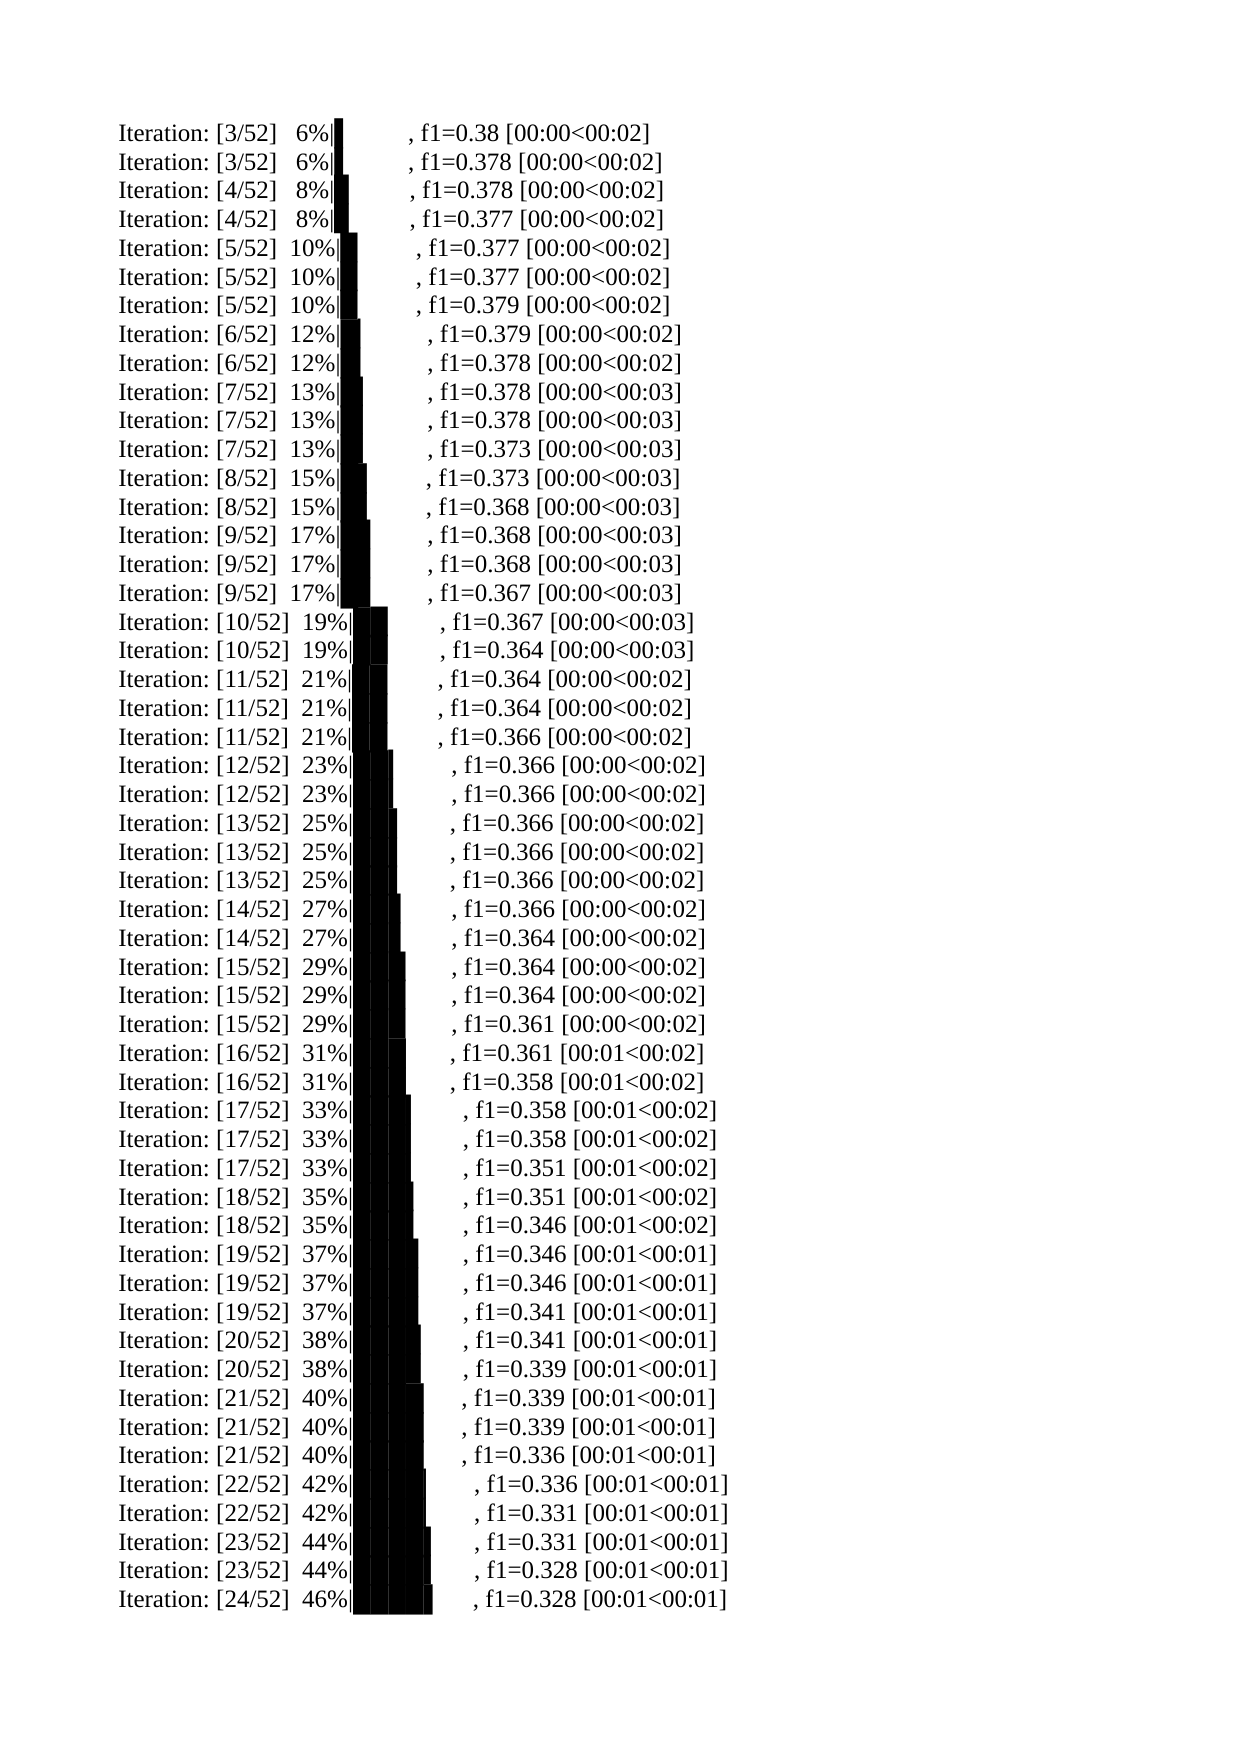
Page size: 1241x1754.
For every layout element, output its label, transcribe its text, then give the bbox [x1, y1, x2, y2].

text Iteration: [14/52] 27%|██▋ , f1=0.364 [00:00<00:02] [118, 923, 353, 952]
text Iteration: [18/52] 35%|███▍ , f1=0.351 [00:01<00:02] [413, 1182, 1122, 1211]
text Iteration: [19/52] 37%|███▋ , f1=0.341 [00:01<00:01] [118, 1297, 353, 1326]
text Iteration: [22/52] 42%|████▏ , f1=0.336 [00:01<00:01] [425, 1469, 1122, 1498]
text Iteration: [7/52] 13%|█▎ , f1=0.378 [00:00<00:03] [363, 377, 1122, 406]
text Iteration: [14/52] 27%|██▋ , f1=0.366 [00:00<00:02] [118, 894, 353, 923]
text Iteration: [17/52] 33%|███▎ , f1=0.358 [00:01<00:02] [411, 1124, 1122, 1153]
text Iteration: [23/52] 44%|████▍ , f1=0.331 [00:01<00:01] [430, 1527, 1122, 1556]
text Iteration: [11/52] 21%|██ , f1=0.366 [00:00<00:02] [387, 722, 1122, 751]
text Iteration: [8/52] 15%|█▌ , f1=0.368 [00:00<00:03] [367, 492, 1122, 521]
text Iteration: [3/52] 6%|▌ , f1=0.38 [00:00<00:02] [118, 118, 334, 147]
text Iteration: [5/52] 10%|▉ , f1=0.377 [00:00<00:02] [357, 233, 1122, 262]
text Iteration: [15/52] 29%|██▉ , f1=0.361 [00:00<00:02] [405, 1009, 1122, 1038]
text Iteration: [13/52] 25%|██▌ , f1=0.366 [00:00<00:02] [397, 808, 1122, 837]
text Iteration: [9/52] 17%|█▋ , f1=0.368 [00:00<00:03] [118, 521, 340, 549]
text Iteration: [16/52] 31%|███ , f1=0.358 [00:01<00:02] [406, 1067, 1122, 1096]
text Iteration: [8/52] 15%|█▌ , f1=0.373 [00:00<00:03] [118, 463, 340, 492]
text Iteration: [22/52] 42%|████▏ , f1=0.331 [00:01<00:01] [118, 1498, 353, 1527]
text Iteration: [10/52] 19%|█▉ , f1=0.367 [00:00<00:03] [118, 607, 353, 636]
text Iteration: [24/52] 46%|████▌ , f1=0.328 [00:01<00:01] [432, 1584, 1122, 1613]
text Iteration: [6/52] 12%|█▏ , f1=0.379 [00:00<00:02] [360, 319, 1122, 348]
text Iteration: [4/52] 8%|▊ , f1=0.377 [00:00<00:02] [118, 204, 334, 233]
text Iteration: [10/52] 19%|█▉ , f1=0.367 [00:00<00:03] [387, 607, 1122, 636]
text Iteration: [7/52] 13%|█▎ , f1=0.373 [00:00<00:03] [363, 434, 1122, 463]
text Iteration: [11/52] 21%|██ , f1=0.366 [00:00<00:02] [118, 722, 352, 751]
text Iteration: [12/52] 23%|██▎ , f1=0.366 [00:00<00:02] [118, 751, 353, 779]
text Iteration: [10/52] 19%|█▉ , f1=0.364 [00:00<00:03] [118, 636, 353, 664]
text Iteration: [10/52] 19%|█▉ , f1=0.364 [00:00<00:03] [387, 636, 1122, 664]
text Iteration: [15/52] 29%|██▉ , f1=0.361 [00:00<00:02] [118, 1009, 353, 1038]
text Iteration: [13/52] 25%|██▌ , f1=0.366 [00:00<00:02] [118, 808, 353, 837]
text Iteration: [19/52] 37%|███▋ , f1=0.346 [00:01<00:01] [418, 1239, 1122, 1268]
text Iteration: [13/52] 25%|██▌ , f1=0.366 [00:00<00:02] [118, 866, 353, 894]
text Iteration: [5/52] 10%|▉ , f1=0.379 [00:00<00:02] [357, 291, 1122, 319]
text Iteration: [6/52] 12%|█▏ , f1=0.378 [00:00<00:02] [118, 348, 340, 377]
text Iteration: [22/52] 42%|████▏ , f1=0.336 [00:01<00:01] [118, 1469, 353, 1498]
text Iteration: [20/52] 38%|███▊ , f1=0.339 [00:01<00:01] [421, 1354, 1122, 1383]
text Iteration: [14/52] 27%|██▋ , f1=0.364 [00:00<00:02] [400, 923, 1122, 952]
text Iteration: [17/52] 33%|███▎ , f1=0.351 [00:01<00:02] [118, 1153, 353, 1182]
text Iteration: [15/52] 29%|██▉ , f1=0.364 [00:00<00:02] [118, 952, 353, 981]
text Iteration: [3/52] 6%|▌ , f1=0.378 [00:00<00:02] [118, 147, 334, 176]
text Iteration: [4/52] 8%|▊ , f1=0.378 [00:00<00:02] [118, 176, 334, 204]
text Iteration: [13/52] 25%|██▌ , f1=0.366 [00:00<00:02] [397, 866, 1122, 894]
text Iteration: [5/52] 10%|▉ , f1=0.377 [00:00<00:02] [357, 262, 1122, 291]
text Iteration: [23/52] 44%|████▍ , f1=0.331 [00:01<00:01] [118, 1527, 353, 1556]
text Iteration: [13/52] 25%|██▌ , f1=0.366 [00:00<00:02] [397, 837, 1122, 866]
text Iteration: [14/52] 27%|██▋ , f1=0.366 [00:00<00:02] [400, 894, 1122, 923]
text Iteration: [19/52] 37%|███▋ , f1=0.346 [00:01<00:01] [418, 1268, 1122, 1297]
text Iteration: [12/52] 23%|██▎ , f1=0.366 [00:00<00:02] [393, 751, 1122, 779]
text Iteration: [7/52] 13%|█▎ , f1=0.378 [00:00<00:03] [118, 377, 340, 406]
text Iteration: [6/52] 12%|█▏ , f1=0.379 [00:00<00:02] [118, 319, 340, 348]
text Iteration: [21/52] 40%|████ , f1=0.339 [00:01<00:01] [424, 1383, 1122, 1412]
text Iteration: [11/52] 21%|██ , f1=0.364 [00:00<00:02] [118, 664, 352, 693]
text Iteration: [9/52] 17%|█▋ , f1=0.368 [00:00<00:03] [118, 549, 340, 578]
text Iteration: [22/52] 42%|████▏ , f1=0.331 [00:01<00:01] [425, 1498, 1122, 1527]
text Iteration: [7/52] 13%|█▎ , f1=0.378 [00:00<00:03] [363, 406, 1122, 434]
text Iteration: [23/52] 44%|████▍ , f1=0.328 [00:01<00:01] [430, 1556, 1122, 1584]
text Iteration: [19/52] 37%|███▋ , f1=0.341 [00:01<00:01] [418, 1297, 1122, 1326]
text Iteration: [21/52] 40%|████ , f1=0.339 [00:01<00:01] [118, 1412, 353, 1441]
text Iteration: [18/52] 35%|███▍ , f1=0.346 [00:01<00:02] [413, 1211, 1122, 1239]
text Iteration: [19/52] 37%|███▋ , f1=0.346 [00:01<00:01] [118, 1239, 353, 1268]
text Iteration: [12/52] 23%|██▎ , f1=0.366 [00:00<00:02] [393, 779, 1122, 808]
text Iteration: [4/52] 8%|▊ , f1=0.377 [00:00<00:02] [349, 204, 1122, 233]
text Iteration: [9/52] 17%|█▋ , f1=0.367 [00:00<00:03] [118, 578, 340, 607]
text Iteration: [9/52] 17%|█▋ , f1=0.368 [00:00<00:03] [370, 521, 1122, 549]
text Iteration: [13/52] 25%|██▌ , f1=0.366 [00:00<00:02] [118, 837, 353, 866]
text Iteration: [20/52] 38%|███▊ , f1=0.339 [00:01<00:01] [118, 1354, 353, 1383]
text Iteration: [11/52] 21%|██ , f1=0.364 [00:00<00:02] [118, 693, 352, 722]
text Iteration: [3/52] 6%|▌ , f1=0.378 [00:00<00:02] [343, 147, 1122, 176]
text Iteration: [18/52] 35%|███▍ , f1=0.351 [00:01<00:02] [118, 1182, 353, 1211]
text Iteration: [5/52] 10%|▉ , f1=0.377 [00:00<00:02] [118, 262, 340, 291]
text Iteration: [16/52] 31%|███ , f1=0.361 [00:01<00:02] [406, 1038, 1122, 1067]
text Iteration: [15/52] 29%|██▉ , f1=0.364 [00:00<00:02] [118, 981, 353, 1009]
text Iteration: [21/52] 40%|████ , f1=0.339 [00:01<00:01] [118, 1383, 353, 1412]
text Iteration: [11/52] 21%|██ , f1=0.364 [00:00<00:02] [387, 693, 1122, 722]
text Iteration: [5/52] 10%|▉ , f1=0.379 [00:00<00:02] [118, 291, 340, 319]
text Iteration: [19/52] 37%|███▋ , f1=0.346 [00:01<00:01] [118, 1268, 353, 1297]
text Iteration: [15/52] 29%|██▉ , f1=0.364 [00:00<00:02] [405, 952, 1122, 981]
text Iteration: [21/52] 40%|████ , f1=0.336 [00:01<00:01] [424, 1441, 1122, 1469]
text Iteration: [4/52] 8%|▊ , f1=0.378 [00:00<00:02] [349, 176, 1122, 204]
text Iteration: [3/52] 6%|▌ , f1=0.38 [00:00<00:02] [343, 118, 1122, 147]
text Iteration: [16/52] 31%|███ , f1=0.361 [00:01<00:02] [118, 1038, 353, 1067]
text Iteration: [7/52] 13%|█▎ , f1=0.378 [00:00<00:03] [118, 406, 340, 434]
text Iteration: [9/52] 17%|█▋ , f1=0.368 [00:00<00:03] [370, 549, 1122, 578]
text Iteration: [7/52] 13%|█▎ , f1=0.373 [00:00<00:03] [118, 434, 340, 463]
text Iteration: [15/52] 29%|██▉ , f1=0.364 [00:00<00:02] [405, 981, 1122, 1009]
text Iteration: [17/52] 33%|███▎ , f1=0.351 [00:01<00:02] [411, 1153, 1122, 1182]
text Iteration: [17/52] 33%|███▎ , f1=0.358 [00:01<00:02] [118, 1096, 353, 1124]
text Iteration: [9/52] 17%|█▋ , f1=0.367 [00:00<00:03] [370, 578, 1122, 607]
text Iteration: [20/52] 38%|███▊ , f1=0.341 [00:01<00:01] [118, 1326, 353, 1354]
text Iteration: [17/52] 33%|███▎ , f1=0.358 [00:01<00:02] [411, 1096, 1122, 1124]
text Iteration: [8/52] 15%|█▌ , f1=0.373 [00:00<00:03] [367, 463, 1122, 492]
text Iteration: [24/52] 46%|████▌ , f1=0.328 [00:01<00:01] [118, 1584, 353, 1613]
text Iteration: [16/52] 31%|███ , f1=0.358 [00:01<00:02] [118, 1067, 353, 1096]
text Iteration: [6/52] 12%|█▏ , f1=0.378 [00:00<00:02] [360, 348, 1122, 377]
text Iteration: [12/52] 23%|██▎ , f1=0.366 [00:00<00:02] [118, 779, 353, 808]
text Iteration: [21/52] 40%|████ , f1=0.336 [00:01<00:01] [118, 1441, 353, 1469]
text Iteration: [11/52] 21%|██ , f1=0.364 [00:00<00:02] [387, 664, 1122, 693]
text Iteration: [18/52] 35%|███▍ , f1=0.346 [00:01<00:02] [118, 1211, 353, 1239]
text Iteration: [20/52] 38%|███▊ , f1=0.341 [00:01<00:01] [421, 1326, 1122, 1354]
text Iteration: [23/52] 44%|████▍ , f1=0.328 [00:01<00:01] [118, 1556, 353, 1584]
text Iteration: [8/52] 15%|█▌ , f1=0.368 [00:00<00:03] [118, 492, 340, 521]
text Iteration: [21/52] 40%|████ , f1=0.339 [00:01<00:01] [424, 1412, 1122, 1441]
text Iteration: [5/52] 10%|▉ , f1=0.377 [00:00<00:02] [118, 233, 340, 262]
text Iteration: [17/52] 33%|███▎ , f1=0.358 [00:01<00:02] [118, 1124, 353, 1153]
